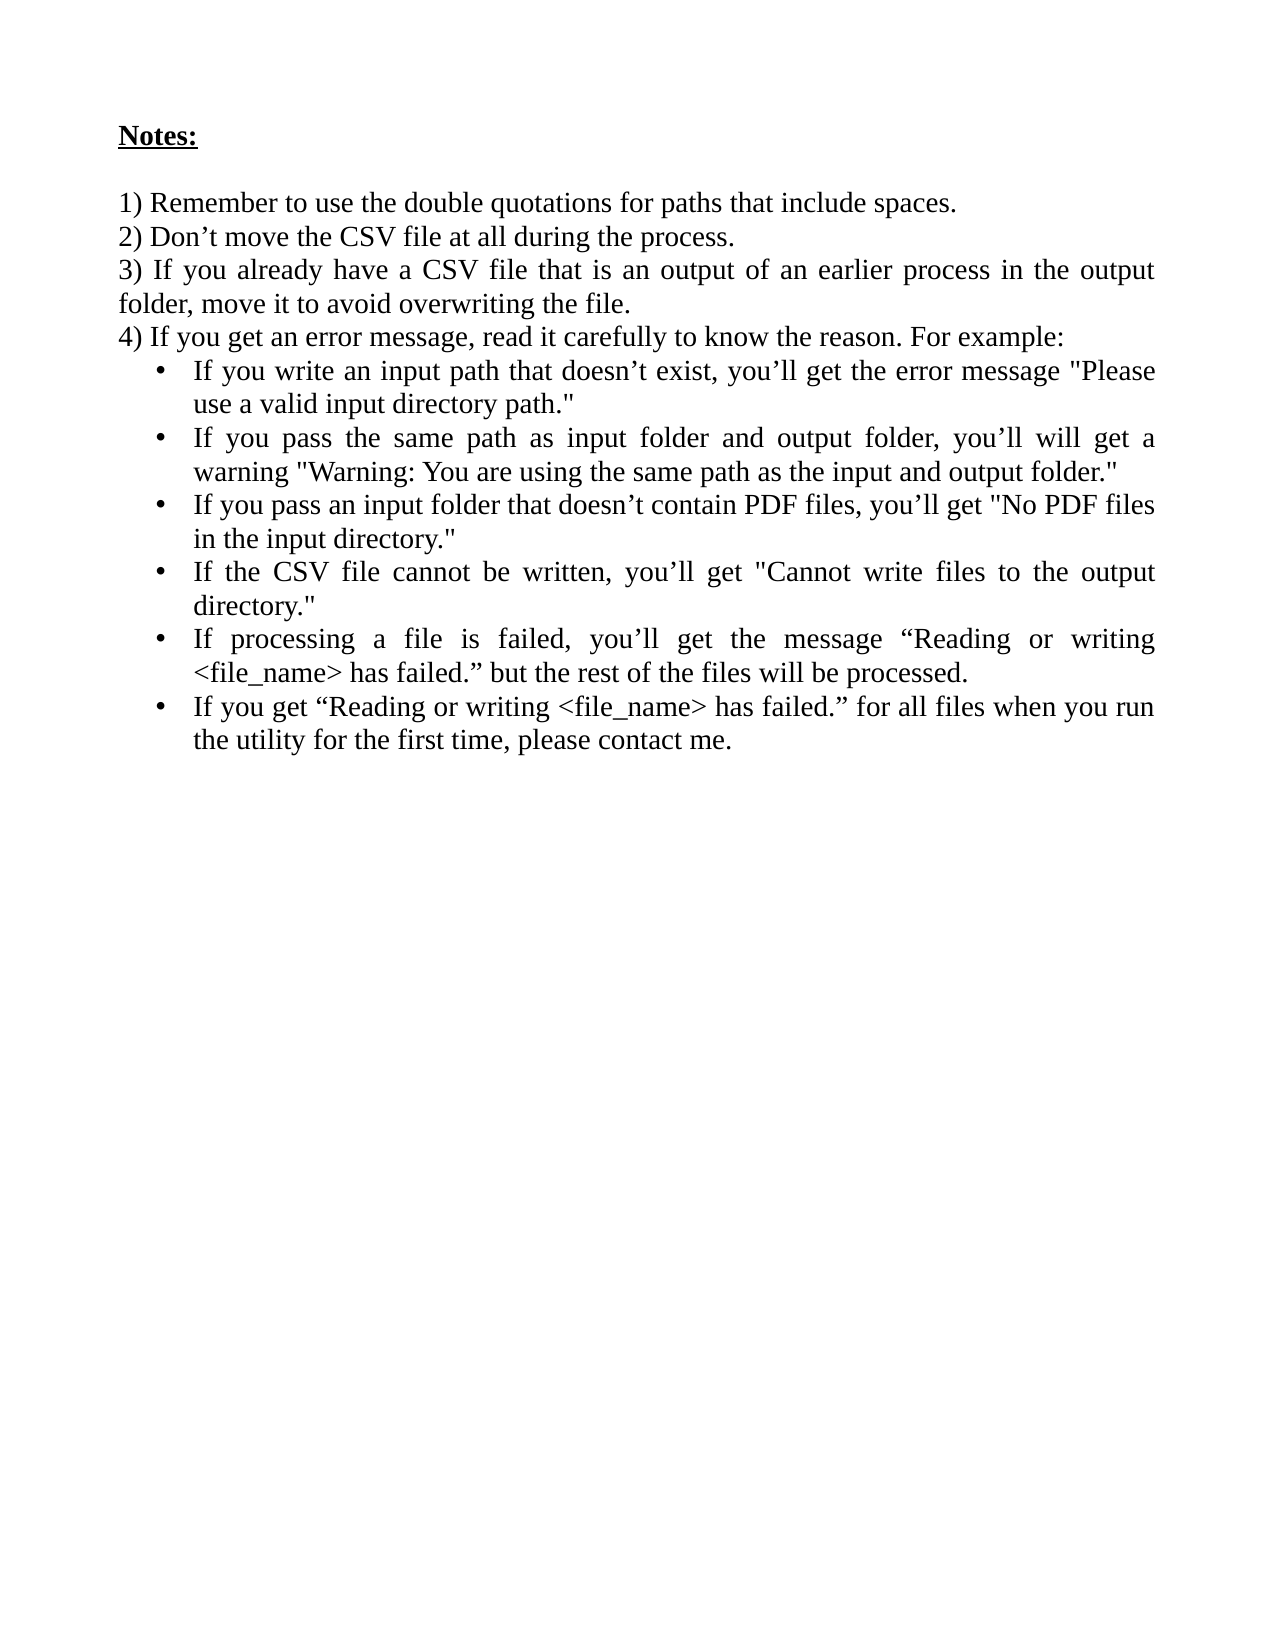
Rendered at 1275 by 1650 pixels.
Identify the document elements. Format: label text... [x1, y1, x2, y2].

text 4) If you get an error message, read it carefully to know the reason. For example: [118, 319, 1157, 353]
list If the CSV file cannot be written, you’ll get "Cannot write files to the output directory." [156, 554, 1157, 622]
list If you pass the same path as input folder and output folder, you’ll will get a warning "Warning: You are using the same path as the input and output folder." [156, 420, 1157, 487]
list If processing a file is failed, you’ll get the message “Reading or writing <file_name> has failed.” but the rest of the files will be processed. [156, 622, 1157, 689]
text Notes: [118, 118, 1157, 152]
list If you pass an input folder that doesn’t contain PDF files, you’ll get "No PDF files in the input directory." [156, 487, 1157, 554]
text 3) If you already have a CSV file that is an output of an earlier process in the output folder, move it to avoid overwriting the file. [118, 252, 1157, 319]
text 2) Don’t move the CSV file at all during the process. [118, 219, 1157, 252]
list If you write an input path that doesn’t exist, you’ll get the error message "Please use a valid input directory path." [156, 353, 1157, 420]
list If you get “Reading or writing <file_name> has failed.” for all files when you run the utility for the first time, please contact me. [156, 689, 1157, 756]
text 1) Remember to use the double quotations for paths that include spaces. [118, 185, 1157, 219]
